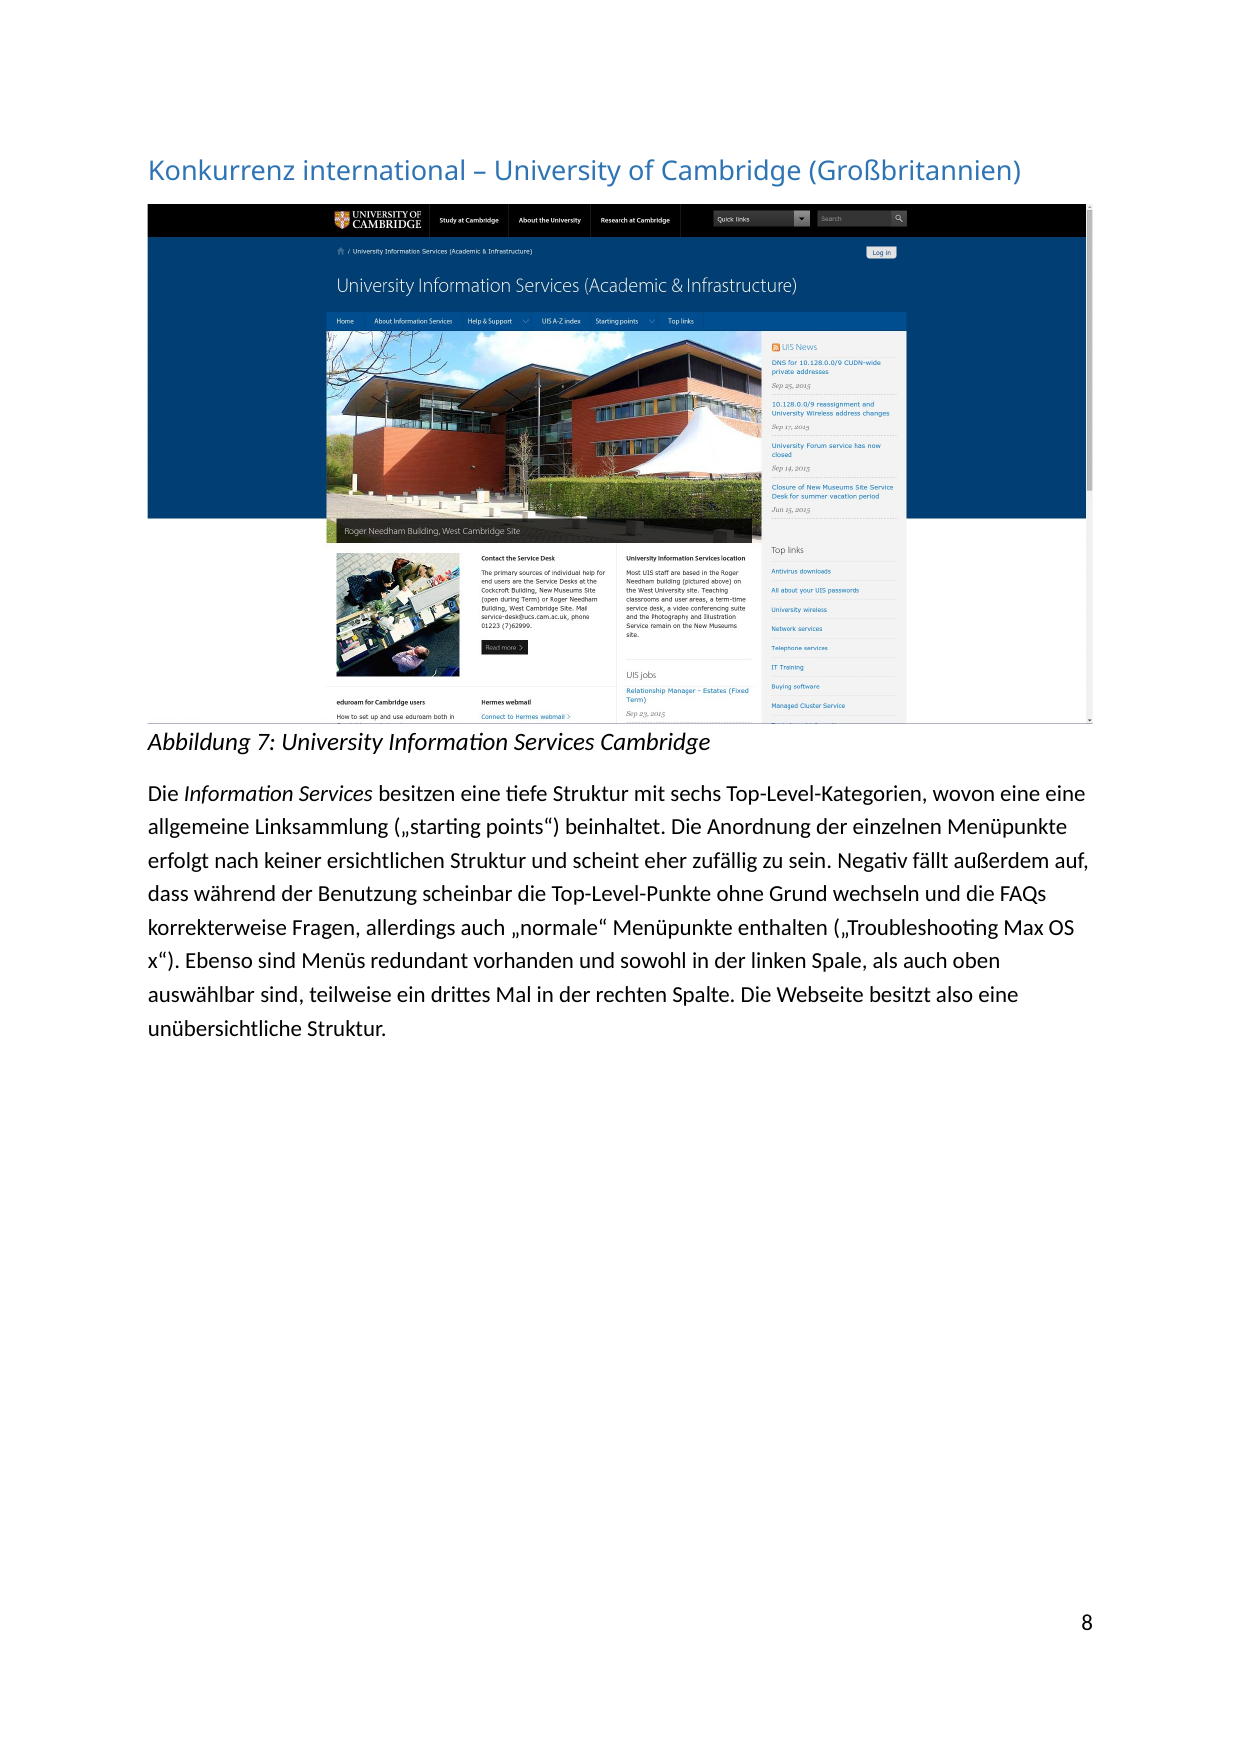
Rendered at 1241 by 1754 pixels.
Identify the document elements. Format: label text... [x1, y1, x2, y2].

subtitle Konkurrenz international – University of Cambridge (Großbritannien) [148, 152, 1093, 189]
text Die Information Services besitzen eine tiefe Struktur mit sechs Top-Level-Kategorien, wovon eine eine allgemeine Linksammlung („starting points“) beinhaltet. Die Anordnung der einzelnen Menüpunkte erfolgt nach keiner ersichtlichen Struktur und scheint eher zufällig zu sein. Negativ fällt außerdem auf, dass während der Benutzung scheinbar die Top-Level-Punkte ohne Grund wechseln und die FAQs korrekterweise Fragen, allerdings auch „normale“ Menüpunkte enthalten („Troubleshooting Max OS x“). Ebenso sind Menüs redundant vorhanden und sowohl in der linken Spale, als auch oben auswählbar sind, teilweise ein drittes Mal in der rechten Spalte. Die Webseite besitzt also eine unübersichtliche Struktur. [148, 757, 1093, 1042]
picture [147, 204, 1093, 724]
text Abbildung 7: University Information Services Cambridge [148, 724, 1093, 757]
